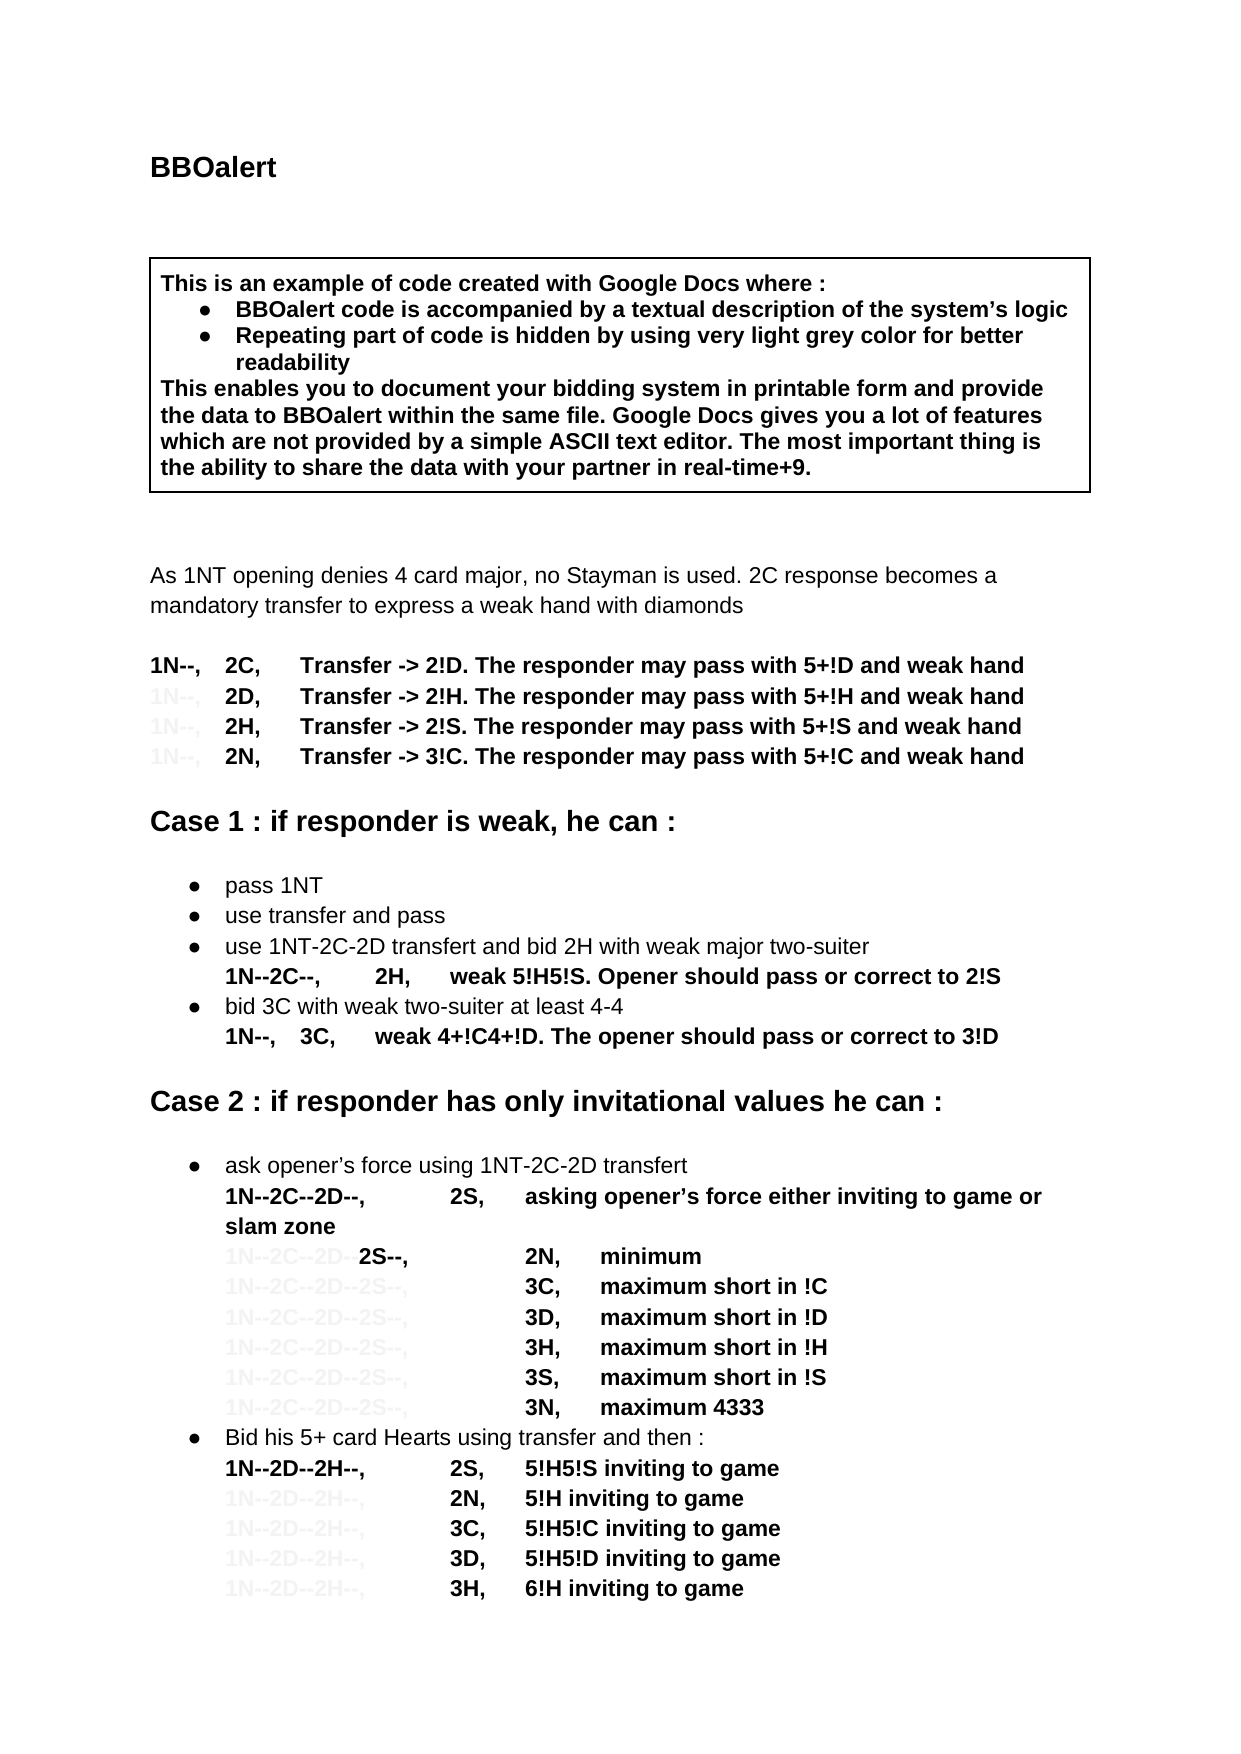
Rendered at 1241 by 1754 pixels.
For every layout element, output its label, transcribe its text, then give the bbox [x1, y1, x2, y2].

text 1N--2C--2D--2S--, 3D, maximum short in !D [225, 1303, 1090, 1330]
text 1N--, 2N, Transfer -> 3!C. The responder may pass with 5+!C and weak hand [150, 743, 1090, 769]
text 1N--2D--2H--, 2S, 5!H5!S inviting to game [150, 1454, 1090, 1481]
text 1N--, 2D, Transfer -> 2!H. The responder may pass with 5+!H and weak hand [150, 683, 1090, 709]
text 1N--2D--2H--, 2N, 5!H inviting to game [150, 1485, 1090, 1511]
table_header This is an example of code created with Google Docs where : BBOalert code is accompanied by a textual description of the system’s logic Repeating part of code is hidden by using very light grey color for better readability This enables you to document your bidding system in printable form and provide the data to BBOalert within the same file. Google Docs gives you a lot of features which are not provided by a simple ASCII text editor. The most important thing is the ability to share the data with your partner in real-time+9. [151, 259, 1089, 491]
list bid 3C with weak two-suiter at least 4-4 [187, 993, 1090, 1019]
list use transfer and pass [187, 902, 1090, 929]
text Case 1 : if responder is weak, he can : [150, 803, 1090, 837]
text 1N--2C--2D--2S--, 2N, minimum [225, 1243, 1090, 1269]
list use 1NT-2C-2D transfert and bid 2H with weak major two-suiter [187, 933, 1090, 959]
text Case 2 : if responder has only invitational values he can : [150, 1084, 1090, 1117]
text 1N--2D--2H--, 3C, 5!H5!C inviting to game [150, 1515, 1090, 1541]
text 1N--2C--2D--2S--, 3N, maximum 4333 [225, 1394, 1090, 1421]
text As 1NT opening denies 4 card major, no Stayman is used. 2C response becomes a mandatory transfer to express a weak hand with diamonds [150, 562, 1090, 618]
text 1N--2C--2D--2S--, 3S, maximum short in !S [225, 1364, 1090, 1390]
list ask opener’s force using 1NT-2C-2D transfert [187, 1152, 1090, 1179]
text BBOalert [150, 150, 1090, 183]
text 1N--2D--2H--, 3H, 6!H inviting to game [150, 1575, 1090, 1602]
list Bid his 5+ card Hearts using transfer and then : [187, 1424, 1090, 1451]
text 1N--2C--2D--2S--, 3H, maximum short in !H [225, 1334, 1090, 1360]
list pass 1NT [187, 872, 1090, 899]
text 1N--2C--2D--2S--, 3C, maximum short in !C [225, 1273, 1090, 1300]
text 1N--, 2C, Transfer -> 2!D. The responder may pass with 5+!D and weak hand [150, 652, 1090, 679]
text 1N--2C--2D--, 2S, asking opener’s force either inviting to game or slam zone [225, 1183, 1090, 1239]
text 1N--2D--2H--, 3D, 5!H5!D inviting to game [150, 1545, 1090, 1572]
text 1N--2C--, 2H, weak 5!H5!S. Opener should pass or correct to 2!S [150, 963, 1090, 989]
text 1N--, 2H, Transfer -> 2!S. The responder may pass with 5+!S and weak hand [150, 713, 1090, 739]
text 1N--, 3C, weak 4+!C4+!D. The opener should pass or correct to 3!D [150, 1023, 1090, 1050]
